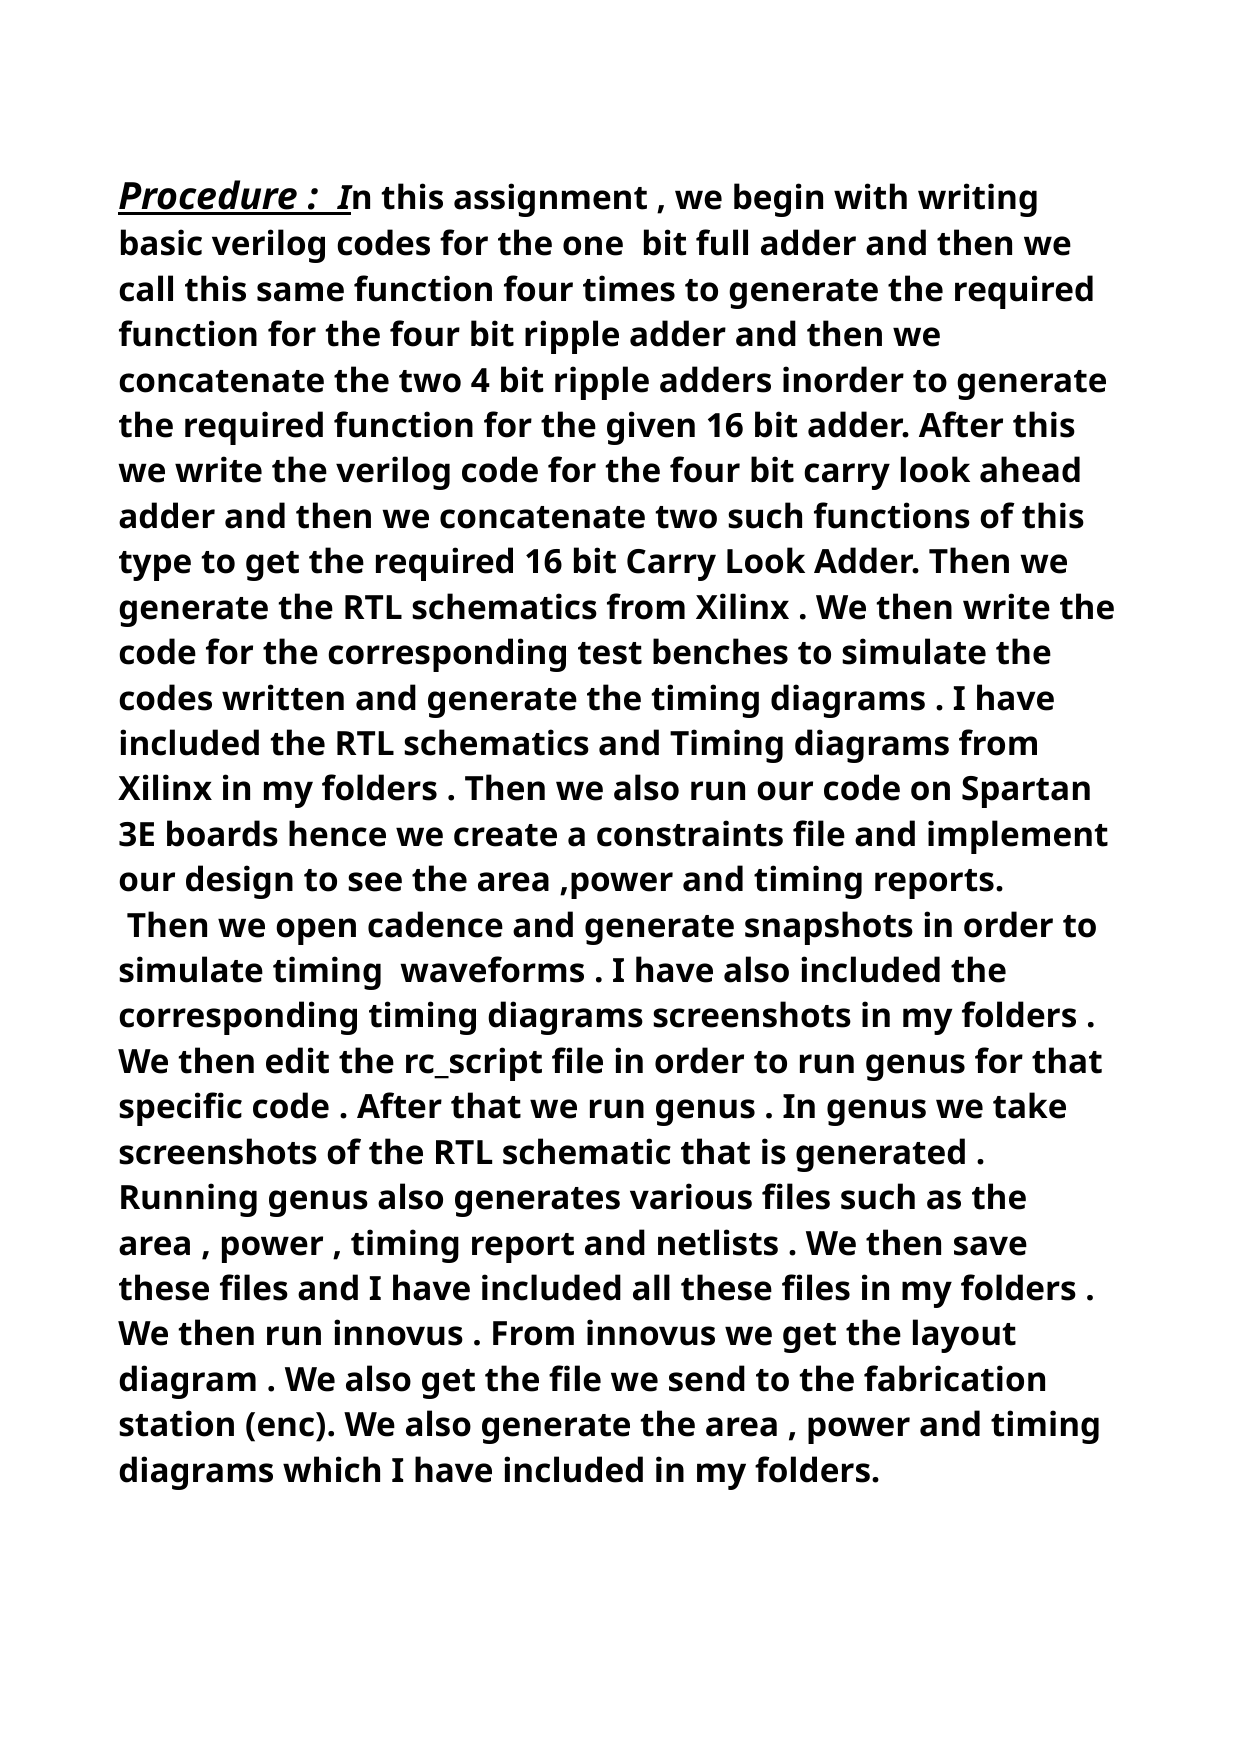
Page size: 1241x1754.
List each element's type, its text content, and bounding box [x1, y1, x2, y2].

text Then we open cadence and generate snapshots in order to simulate timing waveforms . I have also included the corresponding timing diagrams screenshots in my folders . [118, 901, 1122, 1038]
text We then edit the rc_script file in order to run genus for that specific code . After that we run genus . In genus we take screenshots of the RTL schematic that is generated . Running genus also generates various files such as the area , power , timing report and netlists . We then save these files and I have included all these files in my folders . [118, 1038, 1122, 1310]
text Procedure : In this assignment , we begin with writing basic verilog codes for the one bit full adder and then we call this same function four times to generate the required function for the four bit ripple adder and then we concatenate the two 4 bit ripple adders inorder to generate the required function for the given 16 bit adder. After this we write the verilog code for the four bit carry look ahead adder and then we concatenate two such functions of this type to get the required 16 bit Carry Look Adder. Then we generate the RTL schematics from Xilinx . We then write the code for the corresponding test benches to simulate the codes written and generate the timing diagrams . I have included the RTL schematics and Timing diagrams from Xilinx in my folders . Then we also run our code on Spartan 3E boards hence we create a constraints file and implement our design to see the area ,power and timing reports. [118, 169, 1122, 901]
text We then run innovus . From innovus we get the layout diagram . We also get the file we send to the fabrication station (enc). We also generate the area , power and timing diagrams which I have included in my folders. [118, 1310, 1122, 1492]
